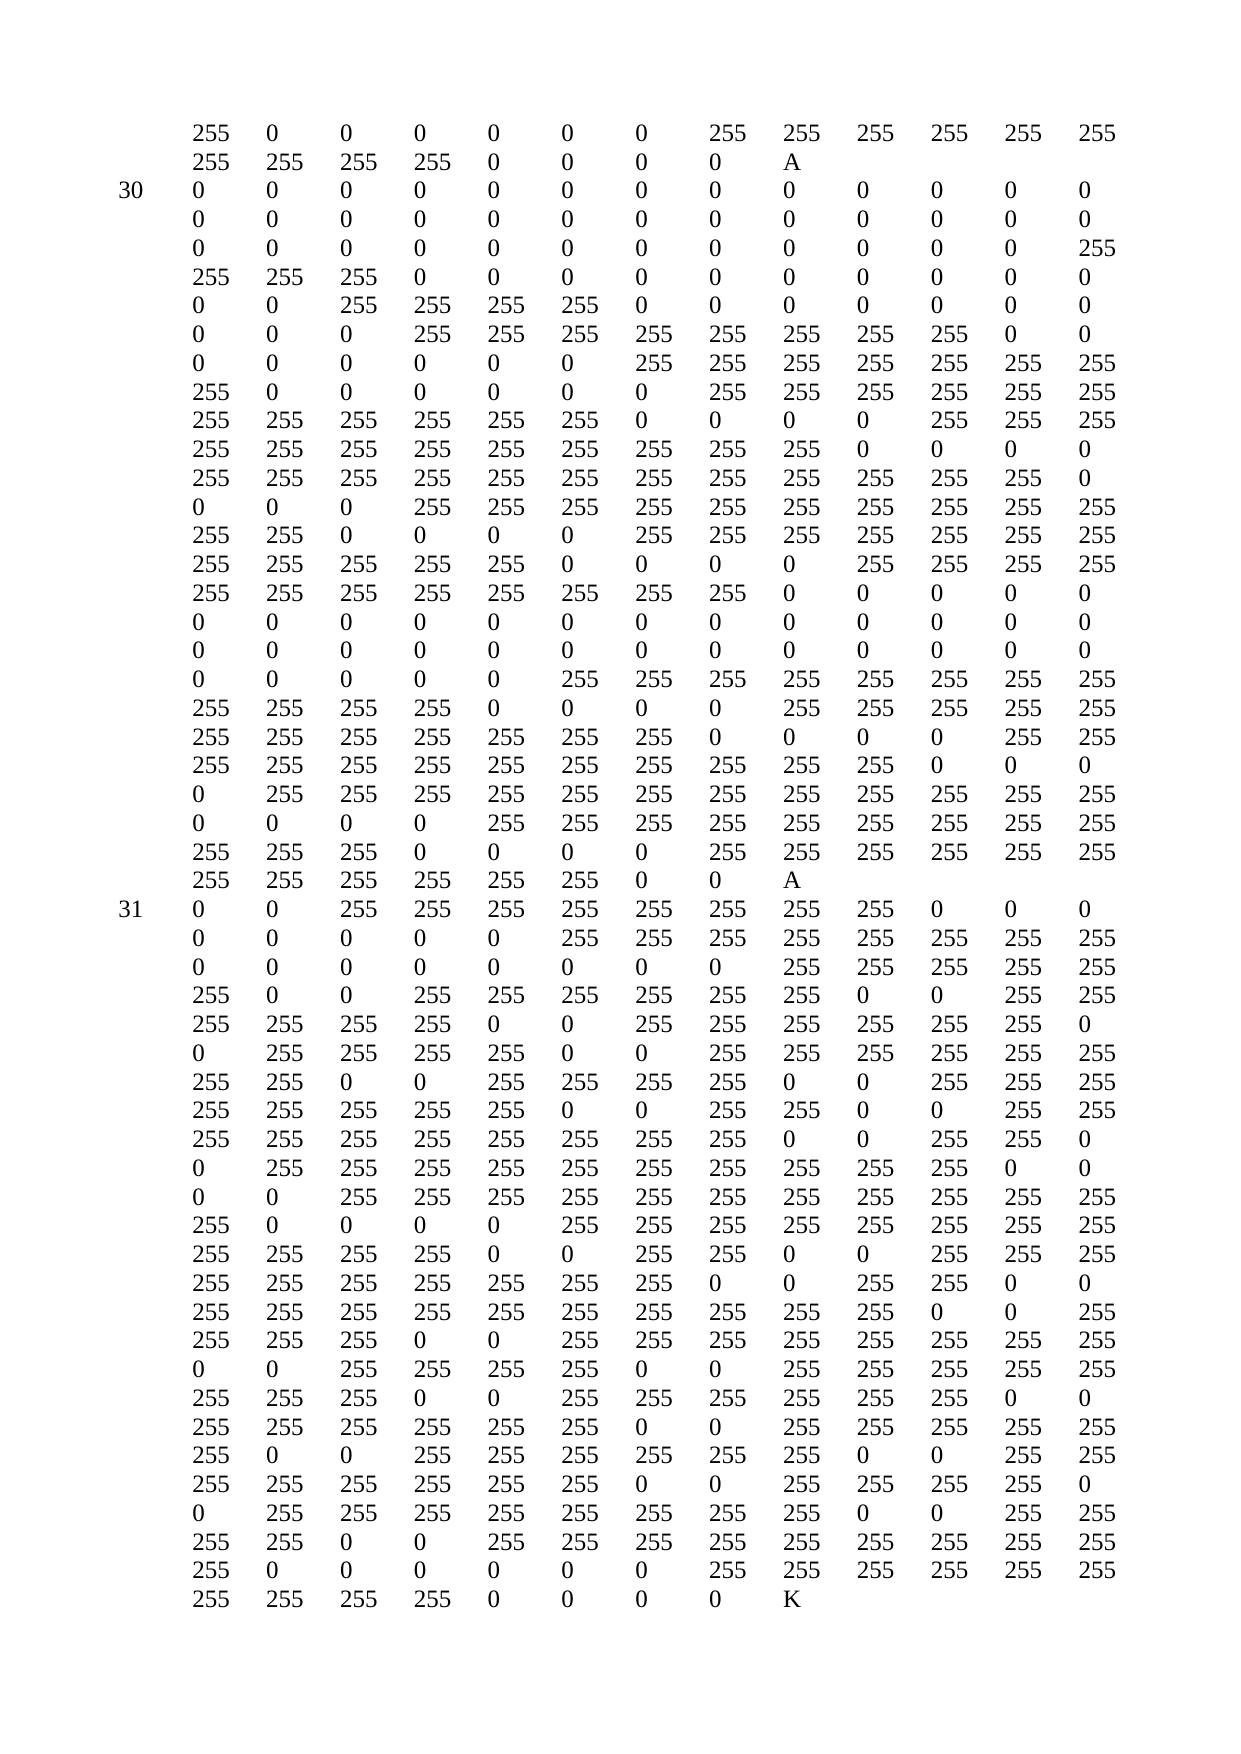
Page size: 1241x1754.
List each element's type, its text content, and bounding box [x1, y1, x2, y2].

text 30 0 0 0 0 0 0 0 0 0 0 0 0 0 0 0 0 0 0 0 0 0 0 0 0 0 0 0 0 0 0 0 0 0 0 0 0 0 0 255 255 255 255 0 0 0 0 0 0 0 0 0 0 0 0 255 255 255 255 0 0 0 0 0 0 0 0 0 0 255 255 255 255 255 255 255 255 0 0 0 0 0 0 0 0 255 255 255 255 255 255 255 255 0 0 0 0 0 0 255 255 255 255 255 255 255 255 255 255 255 255 0 0 0 0 255 255 255 255 255 255 255 255 255 255 255 255 0 0 0 0 255 255 255 255 255 255 255 255 255 255 255 255 0 0 0 0 255 255 255 255 255 255 255 255 255 255 255 255 0 0 0 0 255 255 255 255 255 255 255 255 255 255 255 255 0 0 0 0 255 255 255 255 255 255 255 255 255 255 255 255 0 0 0 0 0 0 0 0 0 0 0 0 0 0 0 0 0 0 0 0 0 0 0 0 0 0 0 0 0 0 0 0 0 0 0 0 255 255 255 255 255 255 255 255 255 255 255 255 0 0 0 0 255 255 255 255 255 255 255 255 255 255 255 255 0 0 0 0 255 255 255 255 255 255 255 255 255 255 255 255 0 0 0 0 255 255 255 255 255 255 255 255 255 255 255 255 0 0 0 0 255 255 255 255 255 255 255 255 255 255 255 255 0 0 0 0 255 255 255 255 255 255 255 255 255 255 255 255 0 0 A [118, 176, 1122, 894]
text 31 0 0 255 255 255 255 255 255 255 255 0 0 0 0 0 0 0 0 255 255 255 255 255 255 255 255 0 0 0 0 0 0 0 0 255 255 255 255 255 255 0 0 255 255 255 255 255 255 0 0 255 255 255 255 255 255 0 0 255 255 255 255 255 255 0 0 255 255 255 255 0 0 255 255 255 255 255 255 255 255 0 0 255 255 255 255 0 0 255 255 255 255 255 255 255 255 0 0 255 255 0 0 255 255 255 255 255 255 255 255 255 255 0 0 255 255 0 0 255 255 255 255 255 255 255 255 255 255 0 0 0 0 255 255 255 255 255 255 255 255 255 255 255 255 0 0 0 0 255 255 255 255 255 255 255 255 255 255 255 255 0 0 255 255 0 0 255 255 255 255 255 255 255 255 255 255 0 0 255 255 0 0 255 255 255 255 255 255 255 255 255 255 0 0 255 255 255 255 0 0 255 255 255 255 255 255 255 255 0 0 255 255 255 255 0 0 255 255 255 255 255 255 255 255 0 0 255 255 255 255 255 255 0 0 255 255 255 255 255 255 0 0 255 255 255 255 255 255 0 0 255 255 255 255 255 255 0 0 255 255 255 255 255 255 255 255 0 0 255 255 255 255 0 0 255 255 255 255 255 255 255 255 0 0 255 255 255 255 0 0 255 255 255 255 255 255 255 255 255 255 0 0 0 0 0 0 255 255 255 255 255 255 255 255 255 255 0 0 0 0 K [118, 894, 1122, 1613]
text 255 0 0 0 0 0 0 255 255 255 255 255 255 255 255 255 255 0 0 0 0 A [118, 118, 1122, 176]
